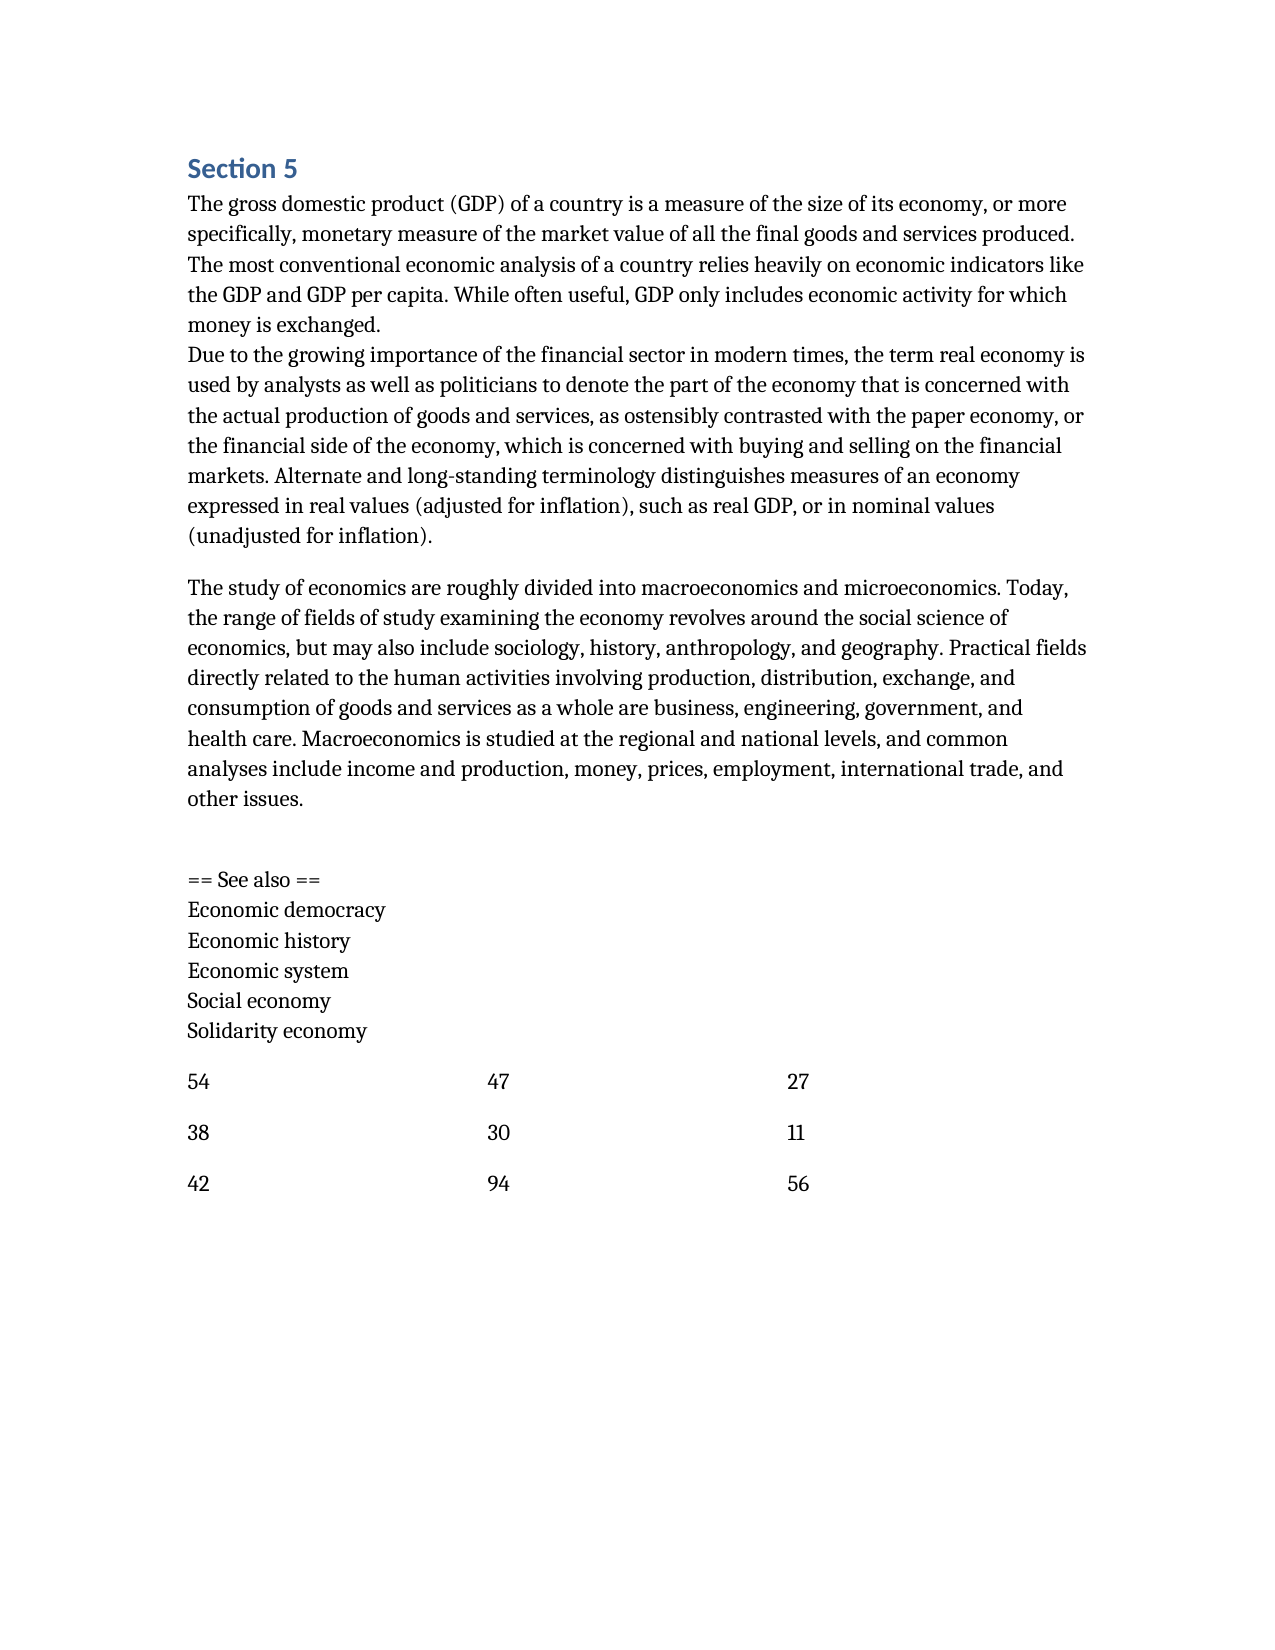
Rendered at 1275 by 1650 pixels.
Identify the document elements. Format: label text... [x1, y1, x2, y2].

table_cell 11 [776, 1120, 1076, 1171]
table_header 54 [176, 1069, 476, 1120]
text == See also == Economic democracy Economic history Economic system Social economy Solidarity economy [187, 837, 1087, 1044]
table_header 27 [776, 1069, 1076, 1120]
subtitle Section 5 [187, 150, 1087, 186]
table_cell 94 [476, 1171, 776, 1222]
table_cell 42 [176, 1171, 476, 1222]
table_header 47 [476, 1069, 776, 1120]
text The study of economics are roughly divided into macroeconomics and microeconomics. Today, the range of fields of study examining the economy revolves around the social science of economics, but may also include sociology, history, anthropology, and geography. Practical fields directly related to the human activities involving production, distribution, exchange, and consumption of goods and services as a whole are business, engineering, government, and health care. Macroeconomics is studied at the regional and national levels, and common analyses include income and production, money, prices, employment, international trade, and other issues. [187, 574, 1087, 812]
table_cell 30 [476, 1120, 776, 1171]
table_cell 56 [776, 1171, 1076, 1222]
text The gross domestic product (GDP) of a country is a measure of the size of its economy, or more specifically, monetary measure of the market value of all the final goods and services produced. The most conventional economic analysis of a country relies heavily on economic indicators like the GDP and GDP per capita. While often useful, GDP only includes economic activity for which money is exchanged. Due to the growing importance of the financial sector in modern times, the term real economy is used by analysts as well as politicians to denote the part of the economy that is concerned with the actual production of goods and services, as ostensibly contrasted with the paper economy, or the financial side of the economy, which is concerned with buying and selling on the financial markets. Alternate and long-standing terminology distinguishes measures of an economy expressed in real values (adjusted for inflation), such as real GDP, or in nominal values (unadjusted for inflation). [187, 191, 1087, 549]
table_cell 38 [176, 1120, 476, 1171]
